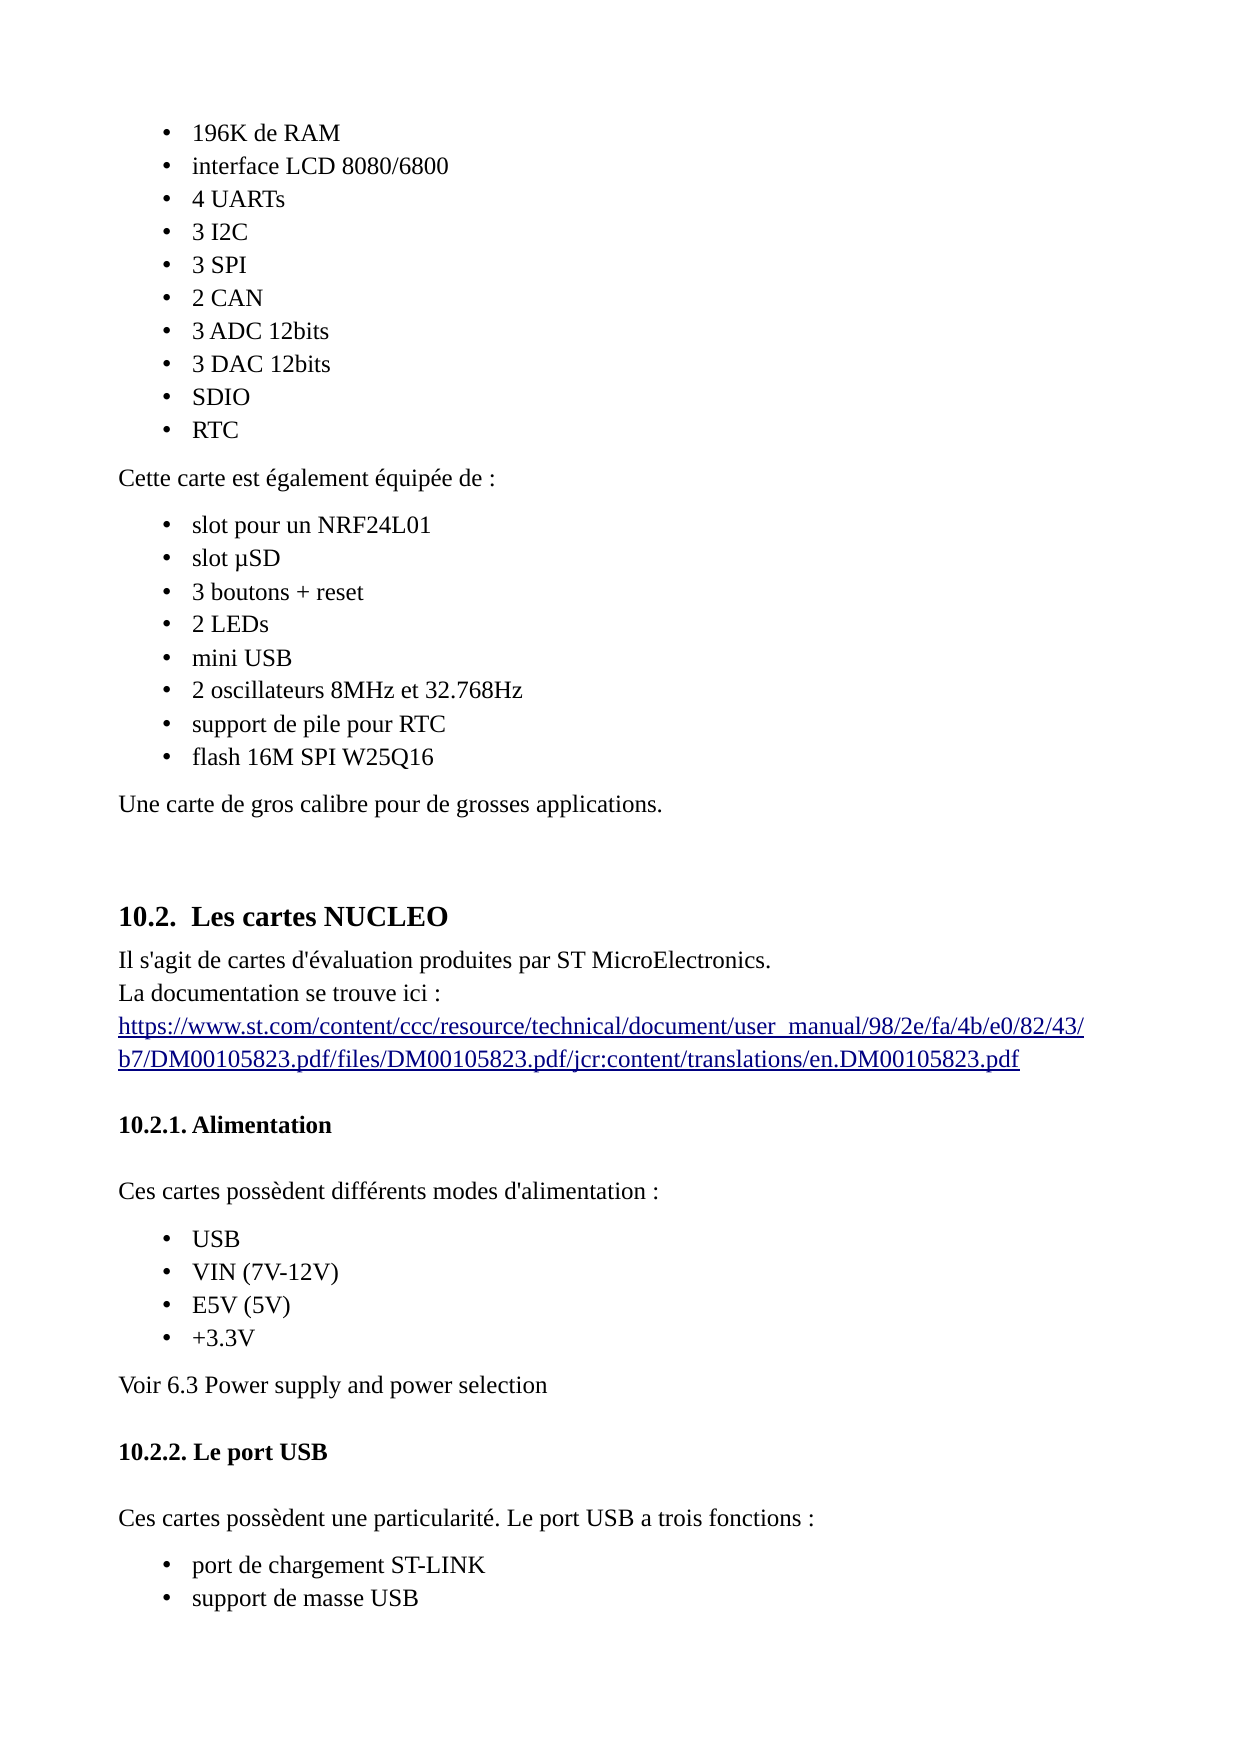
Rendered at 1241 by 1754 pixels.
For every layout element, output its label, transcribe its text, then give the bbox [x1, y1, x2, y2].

list flash 16M SPI W25Q16 [162, 742, 1122, 770]
subtitle 10.2. Les cartes NUCLEO [118, 899, 1122, 933]
list USB [162, 1224, 1122, 1253]
list 3 SPI [162, 250, 1122, 279]
list support de masse USB [162, 1583, 1122, 1612]
list +3.3V [162, 1323, 1122, 1352]
text Voir 6.3 Power supply and power selection 10.2.2. Le port USB Ces cartes possèdent une particularité. Le port USB a trois fonctions : [118, 1371, 1122, 1531]
list 4 UARTs [162, 184, 1122, 213]
list RTC [162, 415, 1122, 444]
list slot µSD [162, 543, 1122, 572]
list 3 ADC 12bits [162, 316, 1122, 345]
list mini USB [162, 643, 1122, 671]
text Cette carte est également équipée de : [118, 463, 1122, 492]
list E5V (5V) [162, 1290, 1122, 1319]
list support de pile pour RTC [162, 709, 1122, 737]
list slot pour un NRF24L01 [162, 511, 1122, 539]
list port de chargement ST-LINK [162, 1550, 1122, 1579]
list interface LCD 8080/6800 [162, 151, 1122, 180]
list SDIO [162, 382, 1122, 411]
list 3 I2C [162, 217, 1122, 246]
list 3 DAC 12bits [162, 349, 1122, 378]
list 2 LEDs [162, 609, 1122, 638]
list 3 boutons + reset [162, 577, 1122, 605]
list 196K de RAM [162, 118, 1122, 147]
text Il s'agit de cartes d'évaluation produites par ST MicroElectronics. La documentation se trouve ici : https://www.st.com/content/ccc/resource/technical/document/user_manual/98/2e/fa/4b/e0/82/43/b7/DM00105823.pdf/files/DM00105823.pdf/jcr:content/translations/en.DM00105823.pdf 10.2.1. Alimentation Ces cartes possèdent différents modes d'alimentation : [118, 945, 1122, 1205]
list VIN (7V-12V) [162, 1257, 1122, 1286]
list 2 CAN [162, 283, 1122, 312]
list 2 oscillateurs 8MHz et 32.768Hz [162, 676, 1122, 704]
text Une carte de gros calibre pour de grosses applications. [118, 789, 1122, 818]
